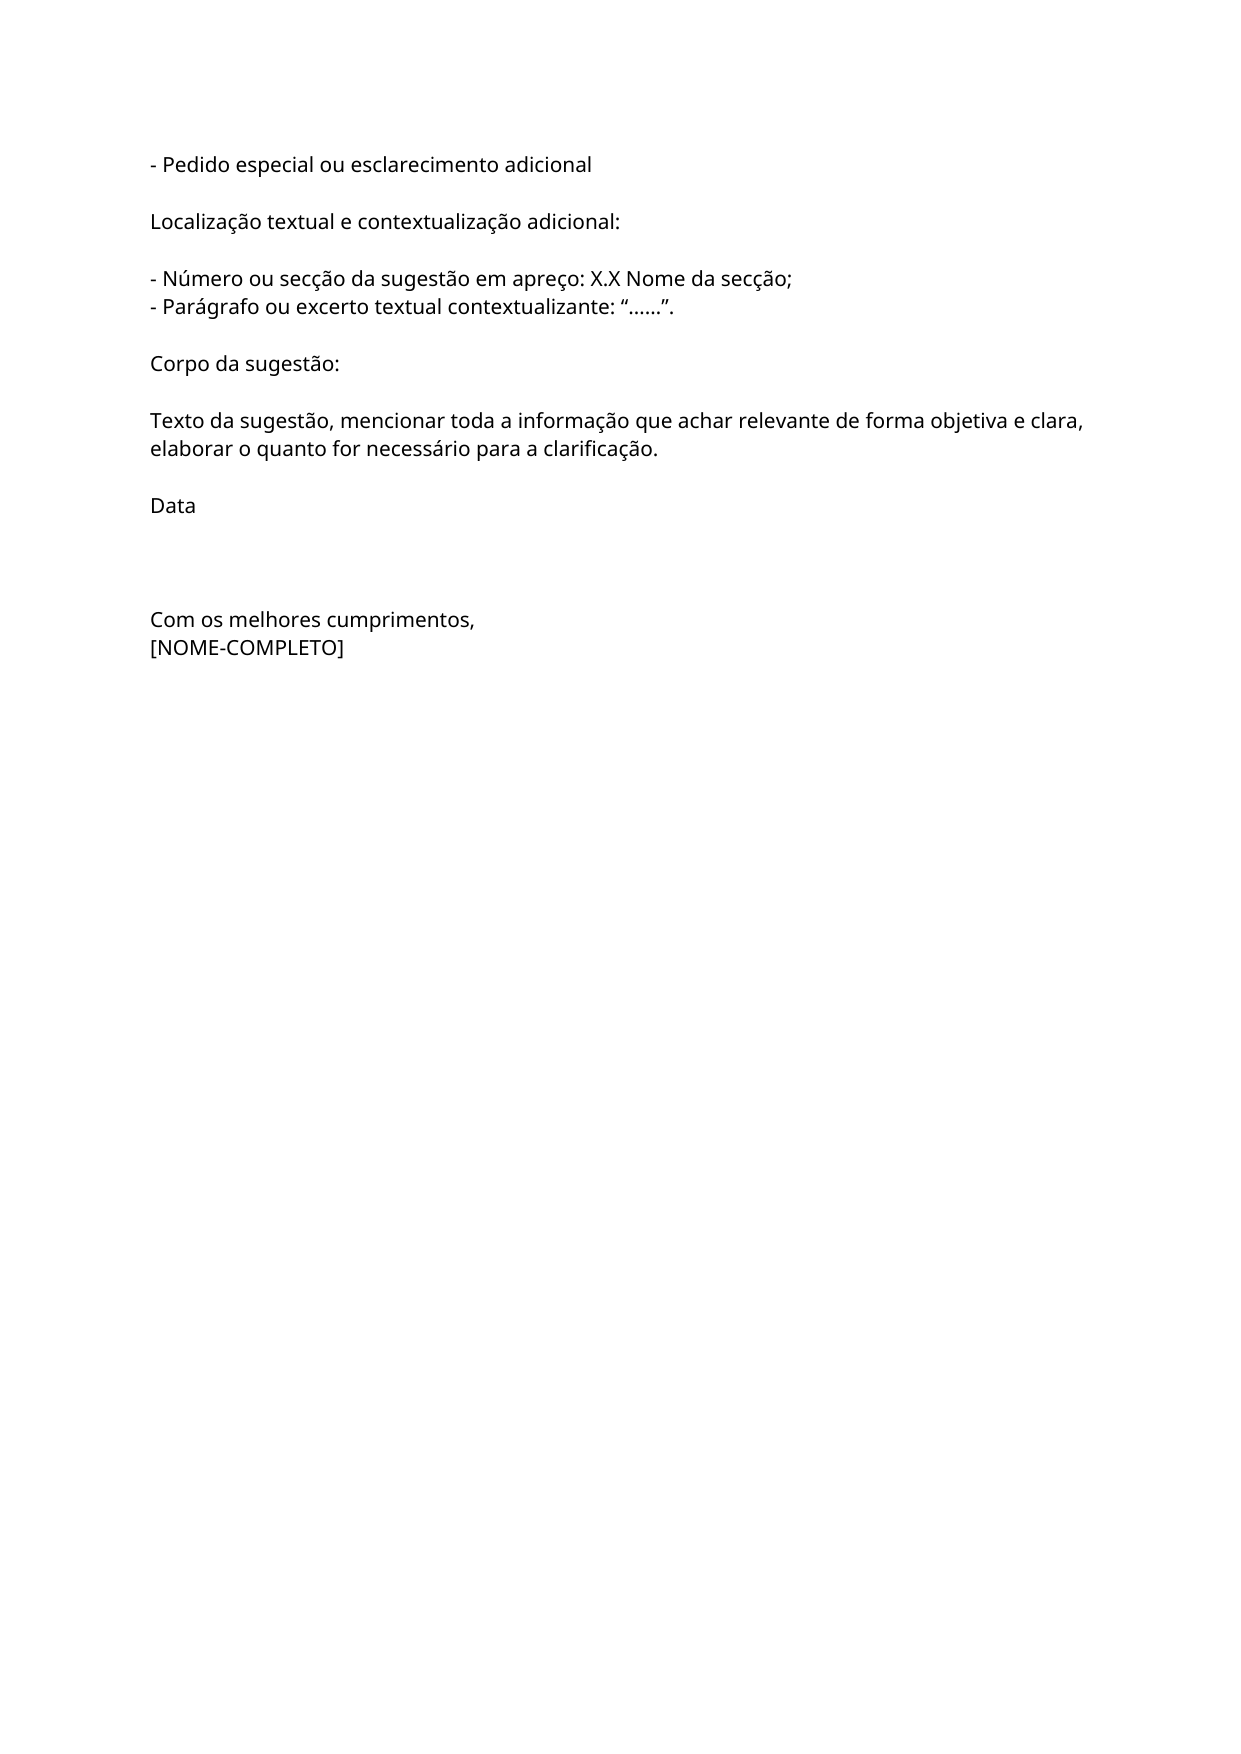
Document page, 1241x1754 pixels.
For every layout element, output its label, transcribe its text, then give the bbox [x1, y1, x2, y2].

table_header - Pedido especial ou esclarecimento adicional Localização textual e contextualização adicional: - Número ou secção da sugestão em apreço: X.X Nome da secção; - Parágrafo ou excerto textual contextualizante: “……”. Corpo da sugestão: Texto da sugestão, mencionar toda a informação que achar relevante de forma objetiva e clara, elaborar o quanto for necessário para a clarificação. Data Com os melhores cumprimentos, [NOME-COMPLETO] [150, 150, 1090, 662]
table_cell [150, 662, 1090, 690]
